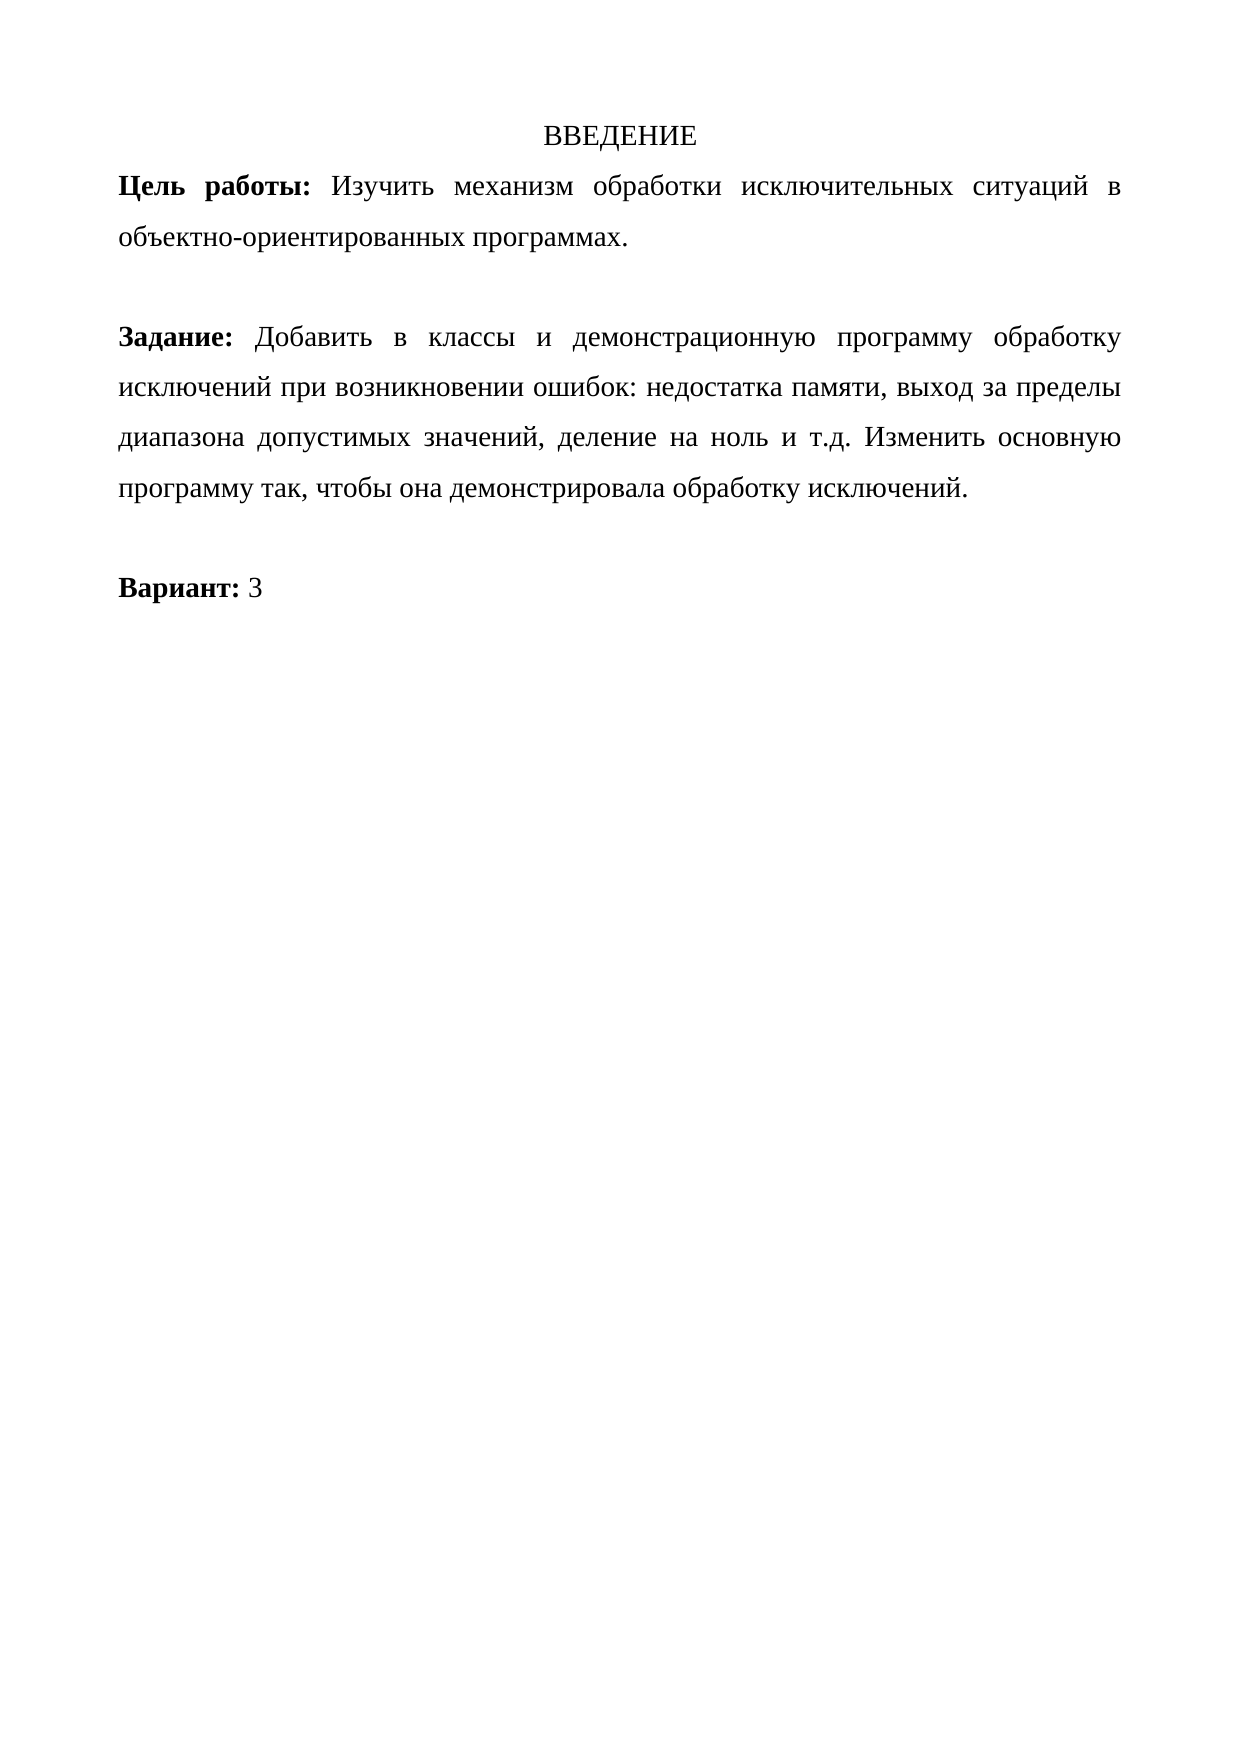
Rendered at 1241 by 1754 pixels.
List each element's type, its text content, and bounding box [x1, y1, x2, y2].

text Задание: Добавить в классы и демонстрационную программу обработку исключений при возникновении ошибок: недостатка памяти, выход за пределы диапазона допустимых значений, деление на ноль и т.д. Изменить основную программу так, чтобы она демонстрировала обработку исключений. [118, 319, 1122, 503]
text Вариант: 3 [118, 570, 1122, 603]
text ВВЕДЕНИЕ [118, 118, 1122, 152]
text Цель работы: Изучить механизм обработки исключительных ситуаций в объектно-ориентированных программах. [118, 168, 1122, 252]
